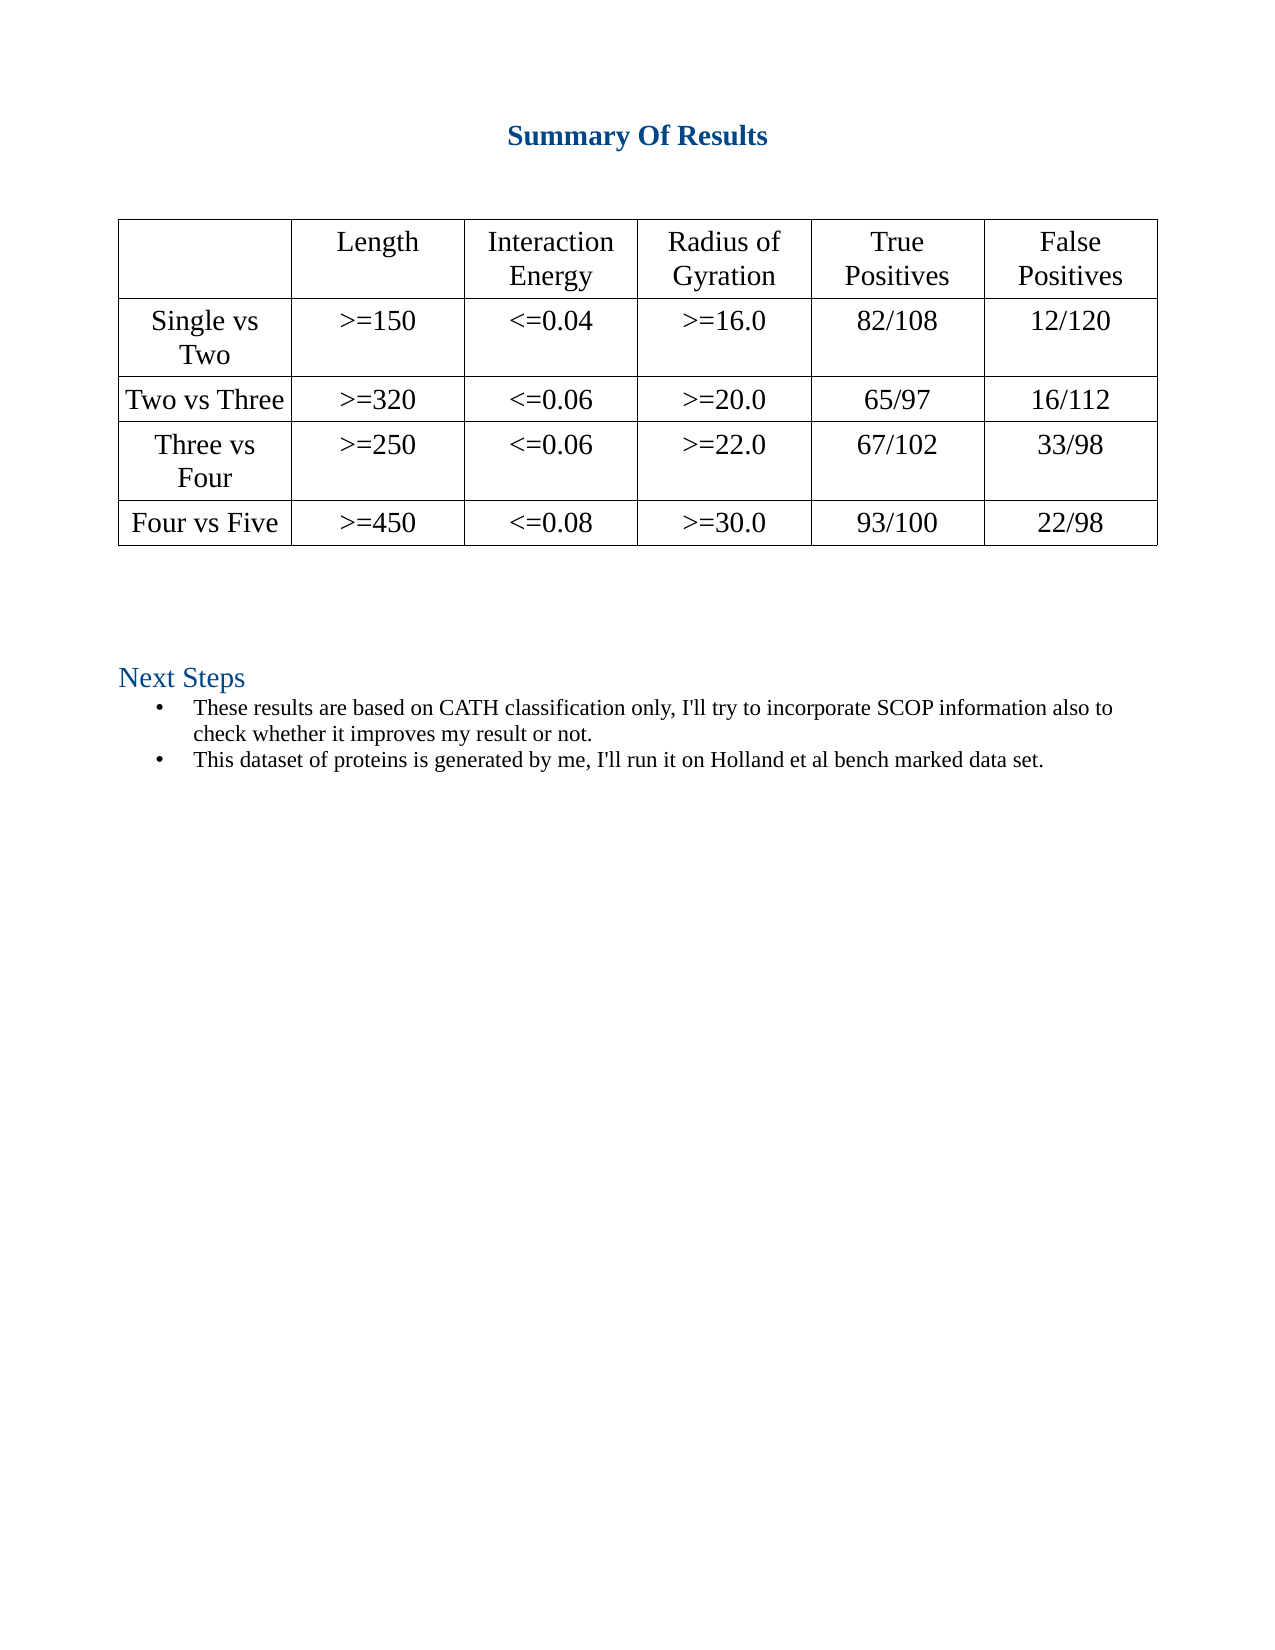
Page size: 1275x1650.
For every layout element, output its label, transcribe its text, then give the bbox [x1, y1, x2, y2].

table_cell <=0.04 [465, 299, 637, 376]
table_cell 65/97 [812, 377, 984, 421]
text Summary Of Results [118, 118, 1157, 152]
table_header [119, 220, 291, 297]
table_cell >=250 [292, 422, 464, 500]
table_cell 82/108 [812, 299, 984, 376]
table_cell >=30.0 [638, 501, 811, 545]
table_header False Positives [985, 220, 1157, 297]
table_header Length [292, 220, 464, 297]
table_cell >=16.0 [638, 299, 811, 376]
table_cell 33/98 [985, 422, 1157, 500]
table_header True Positives [812, 220, 984, 297]
table_cell Single vs Two [119, 299, 291, 376]
list These results are based on CATH classification only, I'll try to incorporate SCOP information also to check whether it improves my result or not. [156, 693, 1157, 746]
table_cell >=20.0 [638, 377, 811, 421]
table_cell <=0.06 [465, 422, 637, 500]
table_cell <=0.08 [465, 501, 637, 545]
table_cell Three vs Four [119, 422, 291, 500]
table_cell 16/112 [985, 377, 1157, 421]
table_cell >=450 [292, 501, 464, 545]
table_cell 93/100 [812, 501, 984, 545]
table_cell >=320 [292, 377, 464, 421]
list This dataset of proteins is generated by me, I'll run it on Holland et al bench marked data set. [156, 746, 1157, 773]
table_cell 22/98 [985, 501, 1157, 545]
table_cell 67/102 [812, 422, 984, 500]
table_cell Four vs Five [119, 501, 291, 545]
text Next Steps [118, 660, 1157, 693]
table_cell 12/120 [985, 299, 1157, 376]
table_header Radius of Gyration [638, 220, 811, 297]
table_cell Two vs Three [119, 377, 291, 421]
table_header Interaction Energy [465, 220, 637, 297]
table_cell >=22.0 [638, 422, 811, 500]
table_cell >=150 [292, 299, 464, 376]
table_cell <=0.06 [465, 377, 637, 421]
